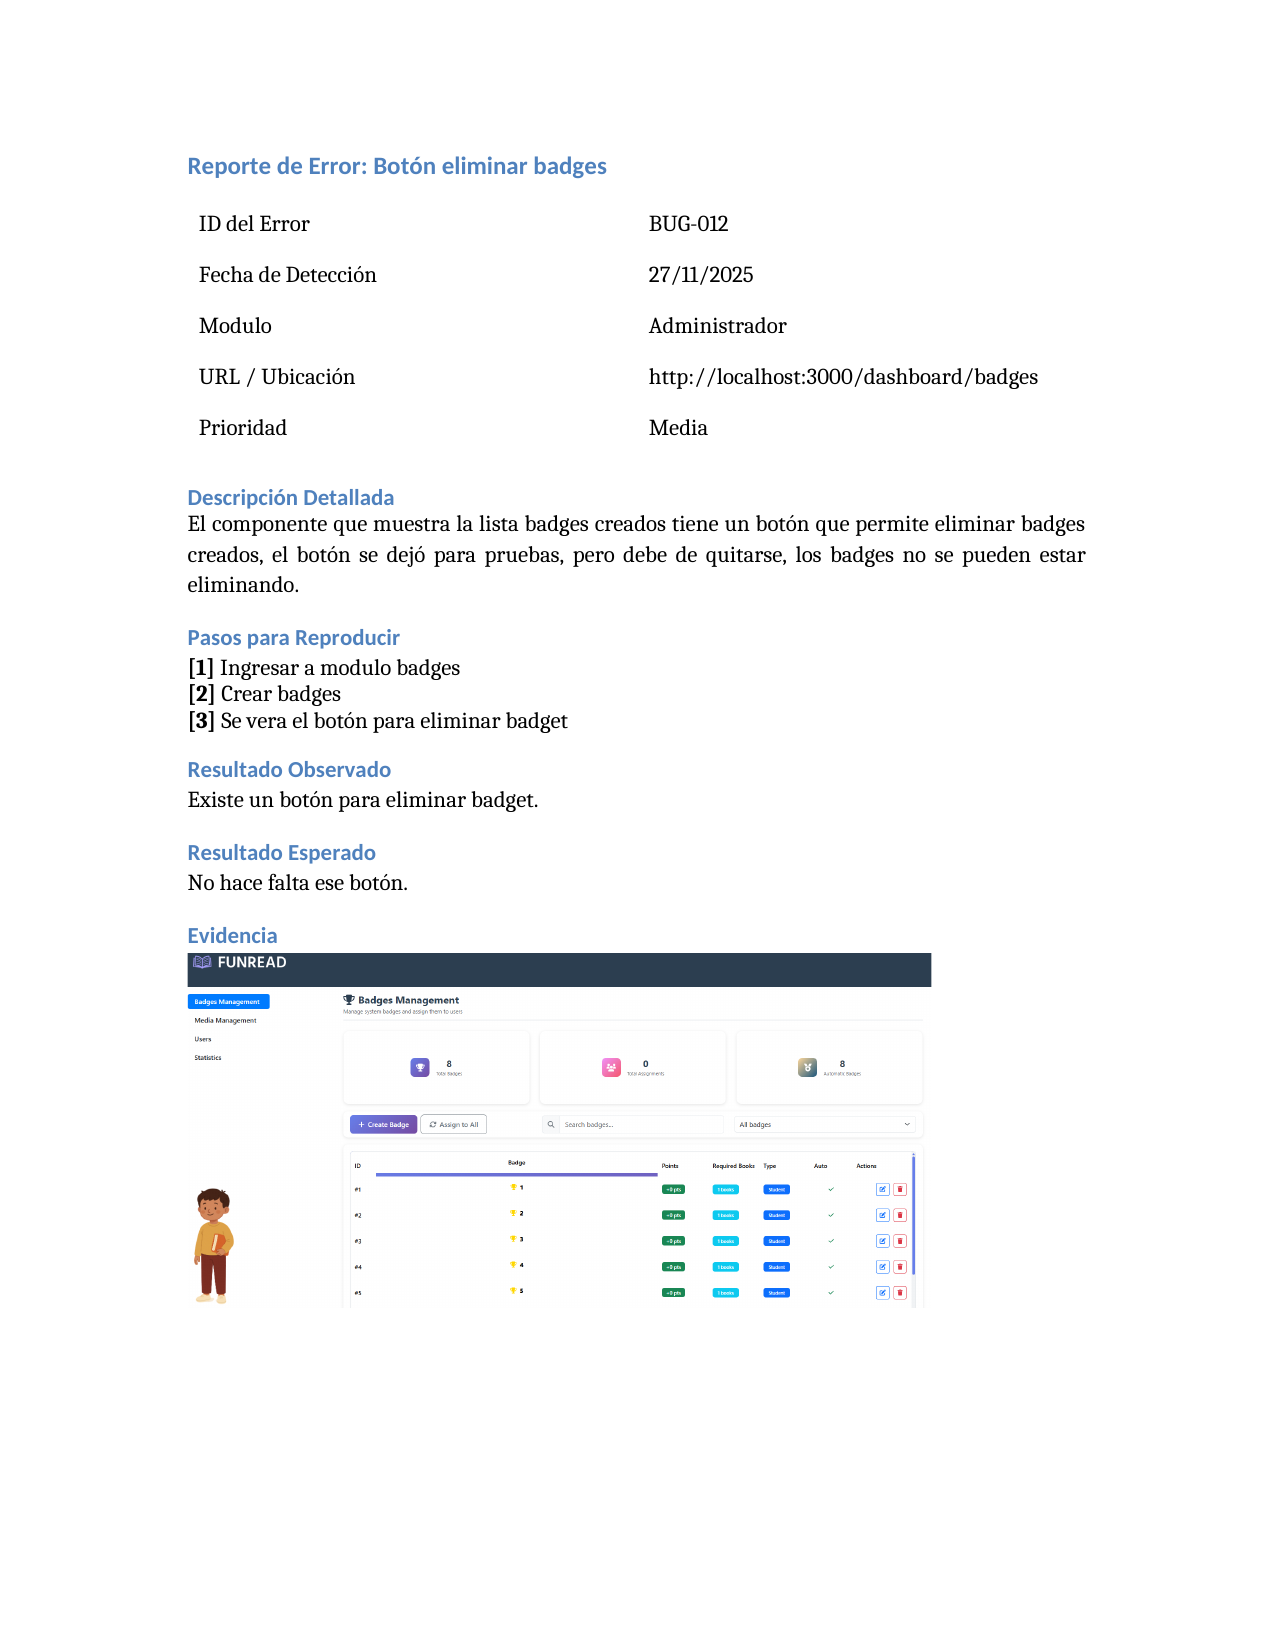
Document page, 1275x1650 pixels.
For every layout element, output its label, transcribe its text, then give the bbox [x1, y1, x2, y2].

text Existe un botón para eliminar badget. [187, 787, 1087, 813]
table_header BUG-012 [638, 211, 1087, 262]
table_cell 27/11/2025 [638, 262, 1087, 313]
text [1] Ingresar a modulo badges [2] Crear badges [3] Se vera el botón para eliminar badget [187, 655, 1087, 734]
table_cell URL / Ubicación [188, 364, 637, 415]
subtitle Resultado Esperado [187, 838, 1087, 866]
subtitle Pasos para Reproducir [187, 623, 1087, 651]
subtitle Descripción Detallada [187, 483, 1087, 511]
picture [187, 953, 932, 1308]
table_header ID del Error [188, 211, 637, 262]
text No hace falta ese botón. [187, 870, 1087, 897]
table_cell Media [638, 415, 1087, 462]
table_cell Prioridad [188, 415, 637, 462]
table_cell Modulo [188, 313, 637, 364]
subtitle Resultado Observado [187, 755, 1087, 783]
table_cell http://localhost:3000/dashboard/badges [638, 364, 1087, 415]
table_cell Administrador [638, 313, 1087, 364]
text El componente que muestra la lista badges creados tiene un botón que permite eliminar badges creados, el botón se dejó para pruebas, pero debe de quitarse, los badges no se pueden estar eliminando. [187, 511, 1087, 598]
subtitle Evidencia [187, 921, 1087, 949]
table_cell Fecha de Detección [188, 262, 637, 313]
subtitle Reporte de Error: Botón eliminar badges [187, 150, 1087, 181]
